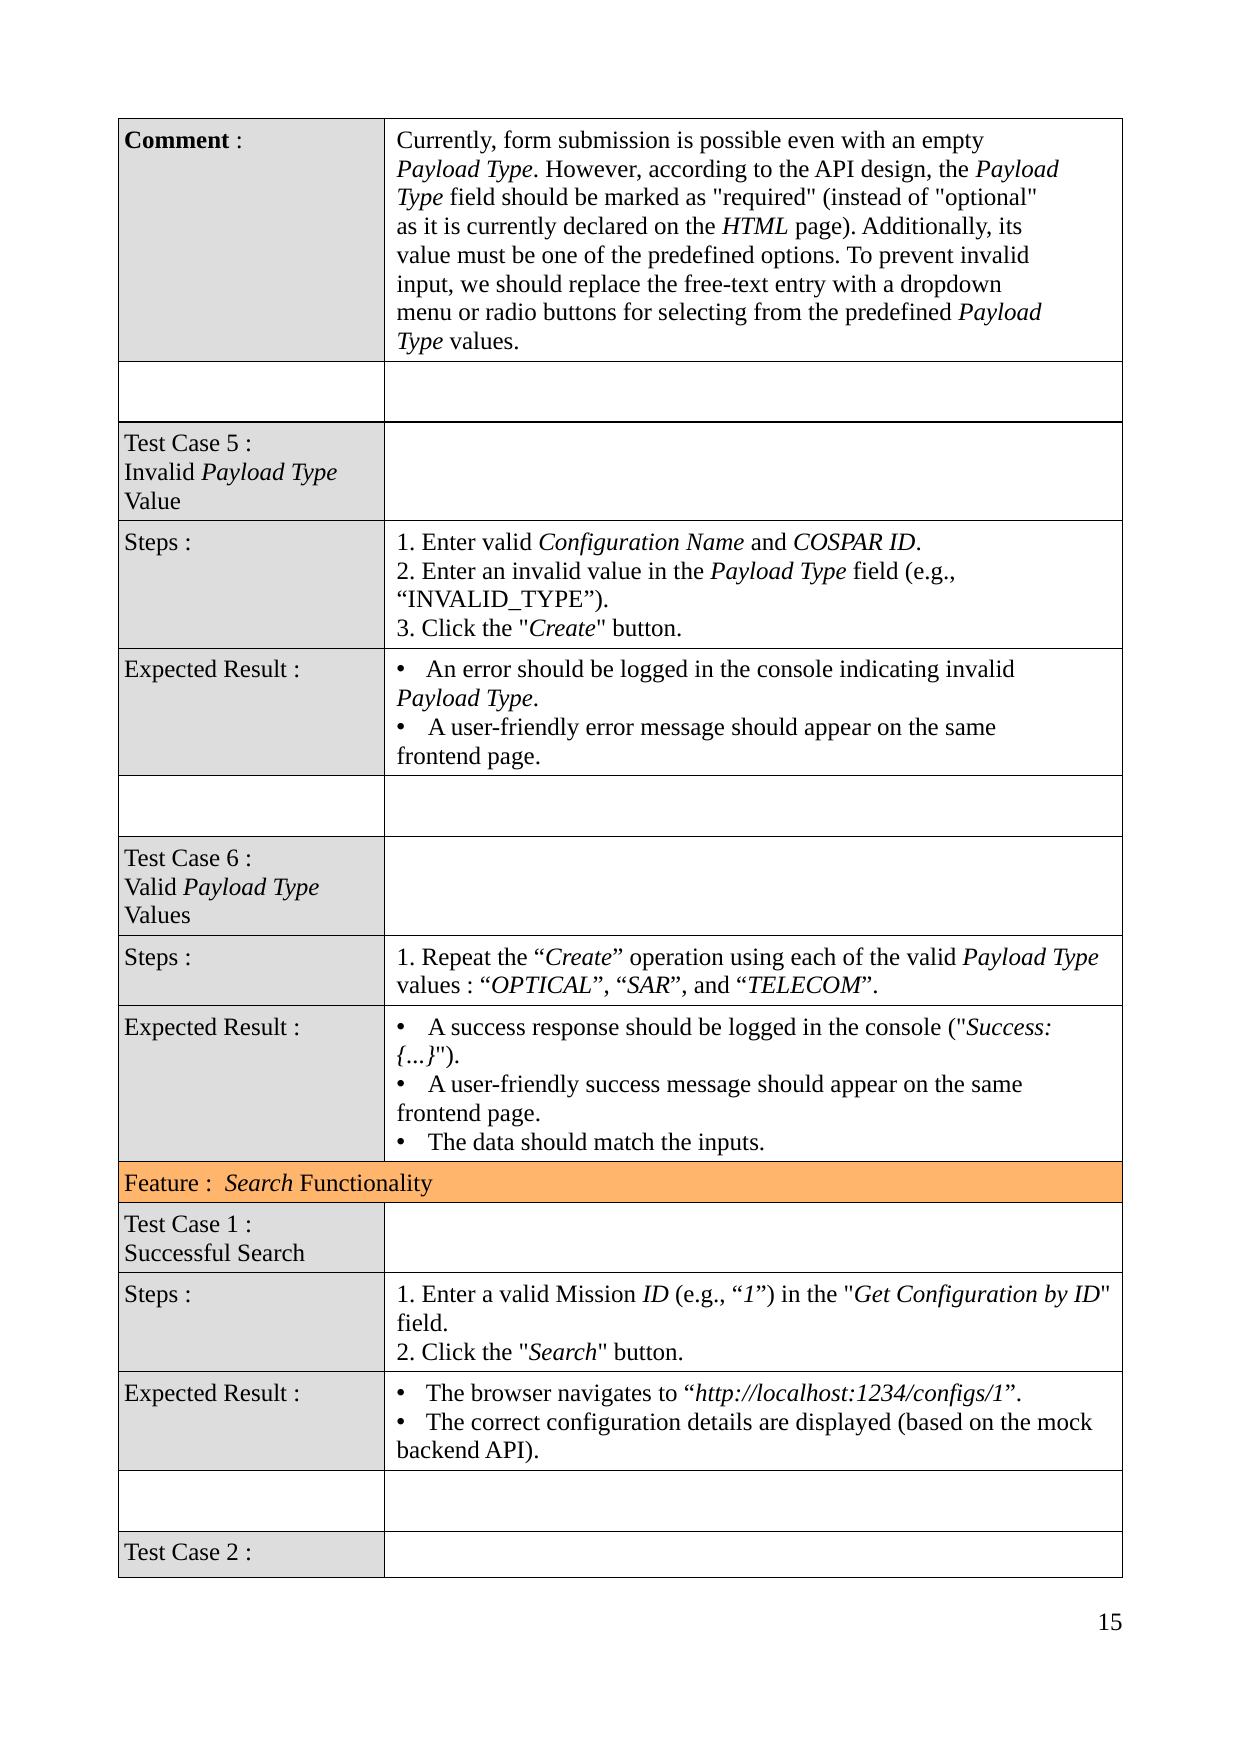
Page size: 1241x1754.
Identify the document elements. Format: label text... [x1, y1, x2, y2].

table_header [385, 1203, 1122, 1272]
table_cell Test Case 5 : Invalid Payload Type Value [119, 423, 384, 520]
table_cell Steps : [119, 1273, 384, 1371]
table_cell [119, 776, 384, 836]
table_cell [119, 362, 384, 421]
table_header Feature : Search Functionality [119, 1162, 1122, 1202]
table_cell [385, 1471, 1122, 1531]
table_cell Steps : [119, 521, 384, 648]
table_cell Test Case 6 : Valid Payload Type Values [119, 837, 384, 935]
table_cell The browser navigates to “http://localhost:1234/configs/1”. The correct configuration details are displayed (based on the mock backend API). [385, 1372, 1122, 1470]
table_cell [385, 362, 1122, 421]
table_header Test Case 1 : Successful Search [119, 1203, 384, 1272]
table_cell Expected Result : [119, 649, 384, 775]
table_cell [385, 776, 1122, 836]
table_cell 1. Enter valid Configuration Name and COSPAR ID. 2. Enter an invalid value in the Payload Type field (e.g., “INVALID_TYPE”). 3. Click the "Create" button. [385, 521, 1122, 648]
table_cell [385, 423, 1122, 520]
table_cell Steps : [119, 936, 384, 1005]
table_cell 1. Enter a valid Mission ID (e.g., “1”) in the "Get Configuration by ID" field. 2. Click the "Search" button. [385, 1273, 1122, 1371]
table_cell Expected Result : [119, 1006, 384, 1161]
table_cell A success response should be logged in the console ("Success: {...}"). A user-friendly success message should appear on the same frontend page. The data should match the inputs. [385, 1006, 1122, 1161]
table_cell Comment : [119, 119, 384, 361]
table_cell Currently, form submission is possible even with an empty Payload Type. However, according to the API design, the Payload Type field should be marked as "required" (instead of "optional" as it is currently declared on the HTML page). Additionally, its value must be one of the predefined options. To prevent invalid input, we should replace the free-text entry with a dropdown menu or radio buttons for selecting from the predefined Payload Type values. [385, 119, 1122, 361]
table_cell [119, 1471, 384, 1531]
table_cell Expected Result : [119, 1372, 384, 1470]
table_cell An error should be logged in the console indicating invalid Payload Type. A user-friendly error message should appear on the same frontend page. [385, 649, 1122, 775]
table_cell Test Case 2 : [119, 1532, 384, 1577]
table_cell [385, 837, 1122, 935]
table_cell 1. Repeat the “Create” operation using each of the valid Payload Type values : “OPTICAL”, “SAR”, and “TELECOM”. [385, 936, 1122, 1005]
table_cell [385, 1532, 1122, 1577]
